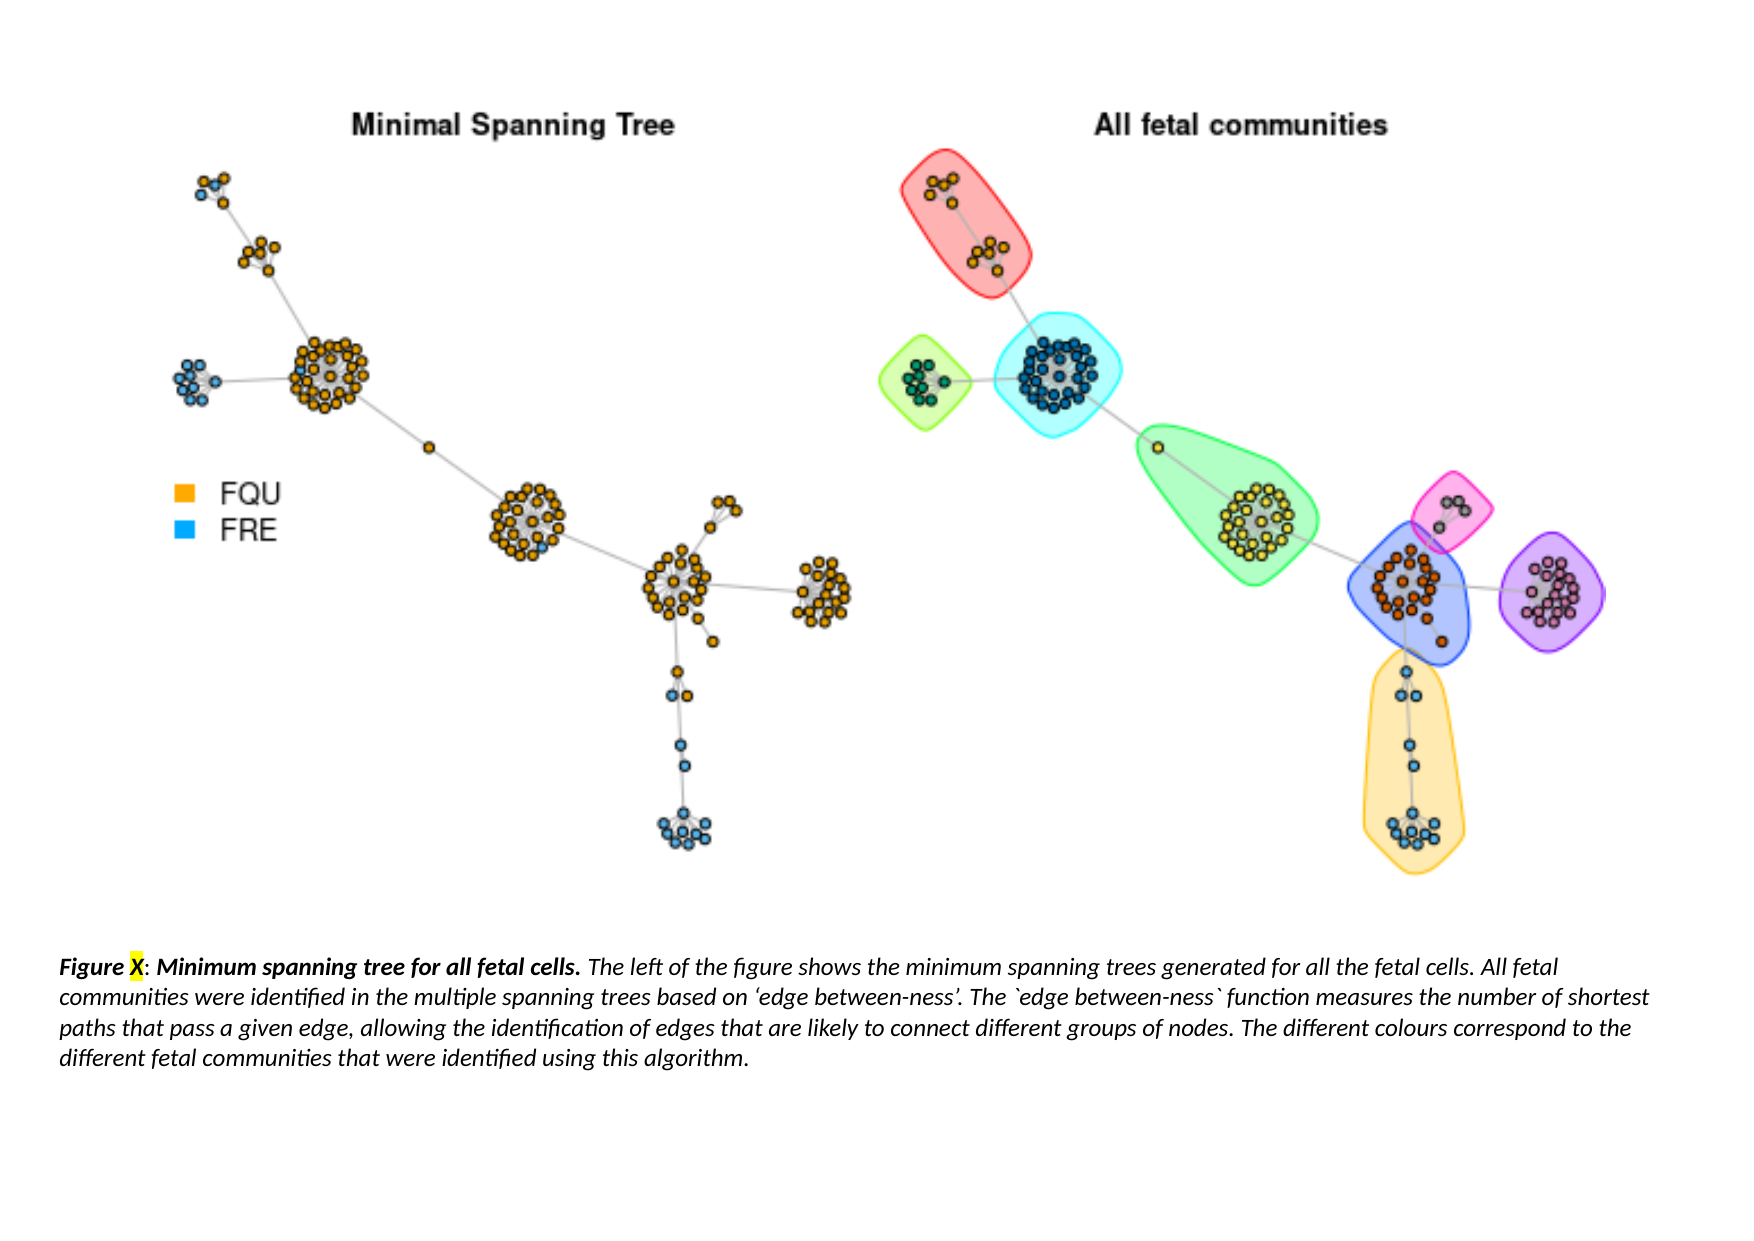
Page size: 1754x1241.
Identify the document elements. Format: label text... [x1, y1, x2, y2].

picture [148, 59, 1606, 921]
text Figure X: Minimum spanning tree for all fetal cells. The left of the figure shows the minimum spanning trees generated for all the fetal cells. All fetal communities were identified in the multiple spanning trees based on ‘edge between-ness’. The `edge between-ness` function measures the number of shortest paths that pass a given edge, allowing the identification of edges that are likely to connect different groups of nodes. The different colours correspond to the different fetal communities that were identified using this algorithm. [59, 951, 1695, 1073]
